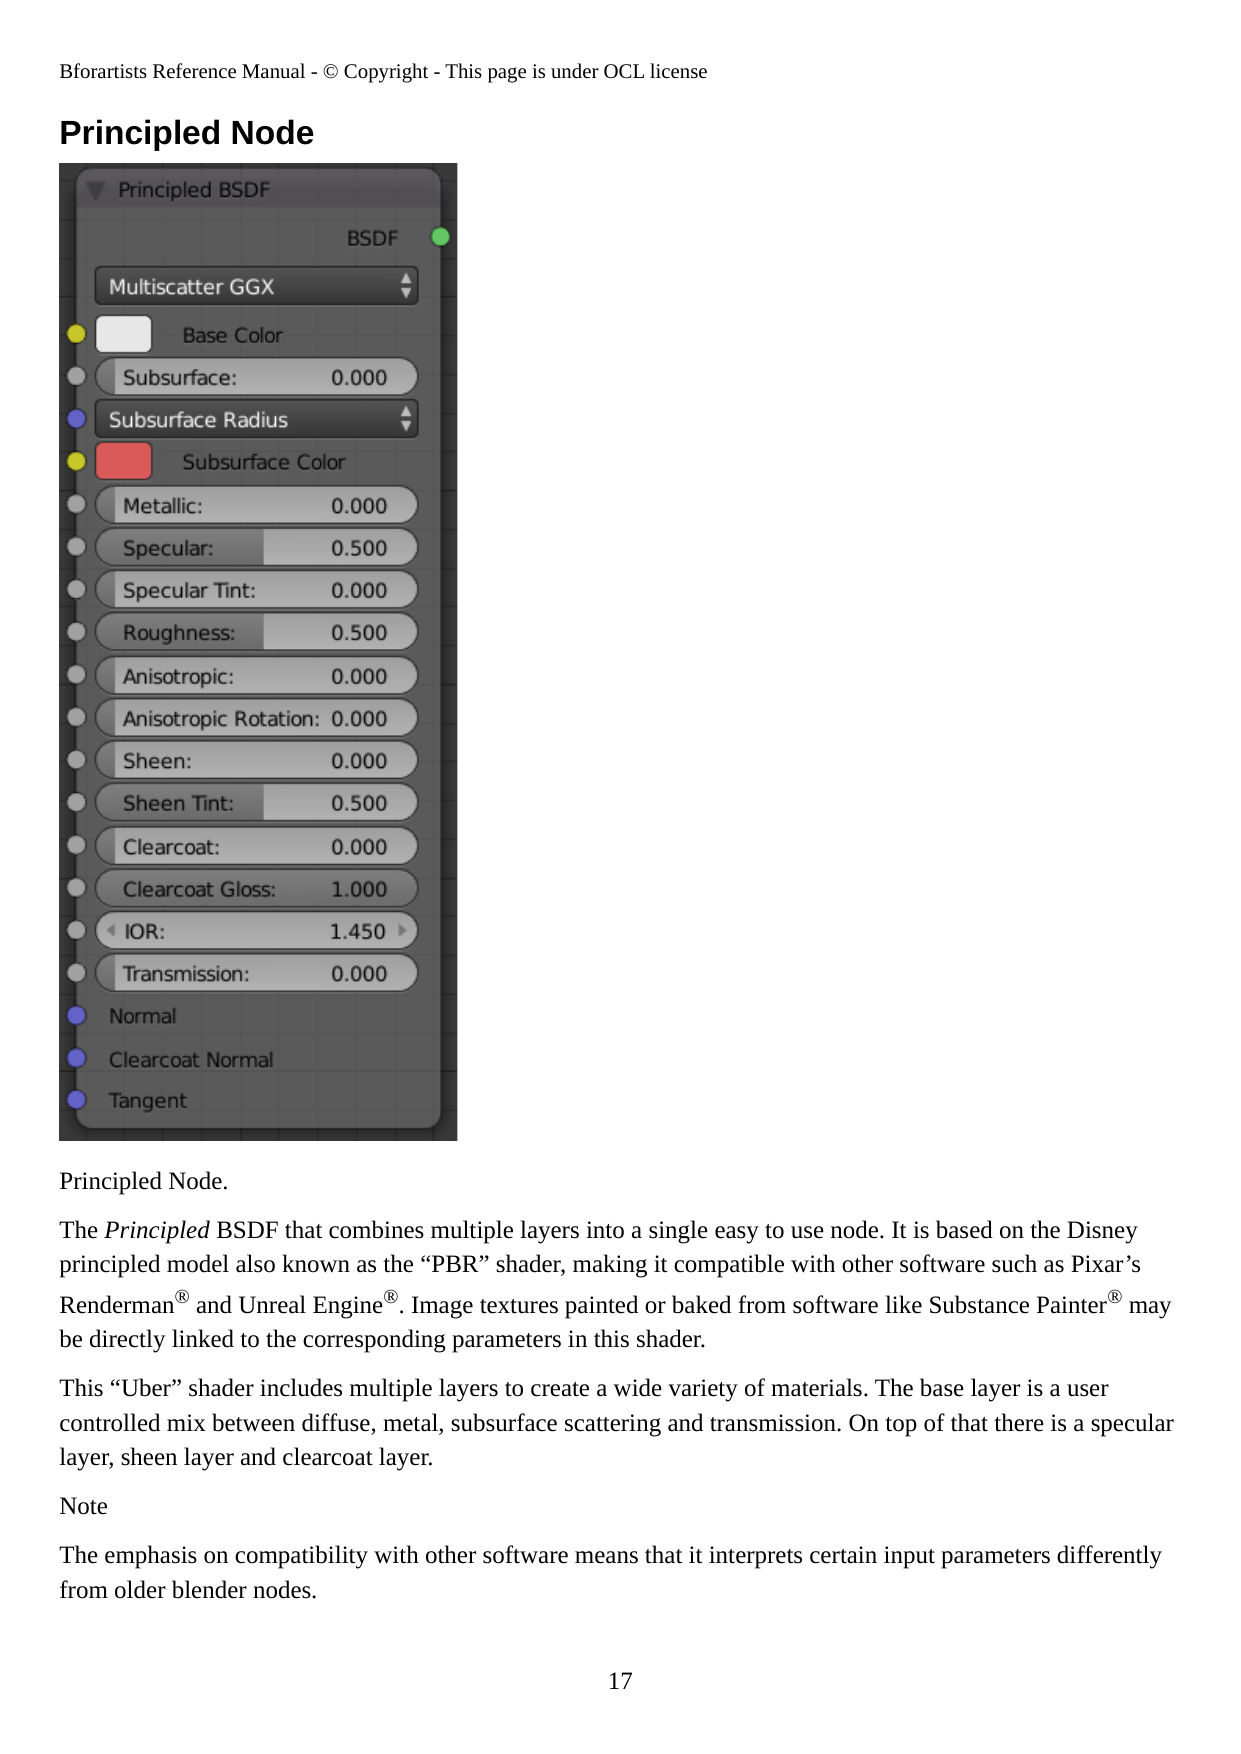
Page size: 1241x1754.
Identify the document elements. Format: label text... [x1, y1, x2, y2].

text The emphasis on compatibility with other software means that it interprets certain input parameters differently from older blender nodes. [59, 1540, 1181, 1604]
picture [59, 163, 458, 1141]
text Principled Node. [59, 1166, 1181, 1195]
subtitle Principled Node [59, 113, 1181, 151]
text The Principled BSDF that combines multiple layers into a single easy to use node. It is based on the Disney principled model also known as the “PBR” shader, making it compatible with other software such as Pixar’s Renderman® and Unreal Engine®. Image textures painted or baked from software like Substance Painter® may be directly linked to the corresponding parameters in this shader. [59, 1215, 1181, 1353]
text Note [59, 1491, 1181, 1520]
text This “Uber” shader includes multiple layers to create a wide variety of materials. The base layer is a user controlled mix between diffuse, metal, subsurface scattering and transmission. On top of that there is a specular layer, sheen layer and clearcoat layer. [59, 1373, 1181, 1471]
